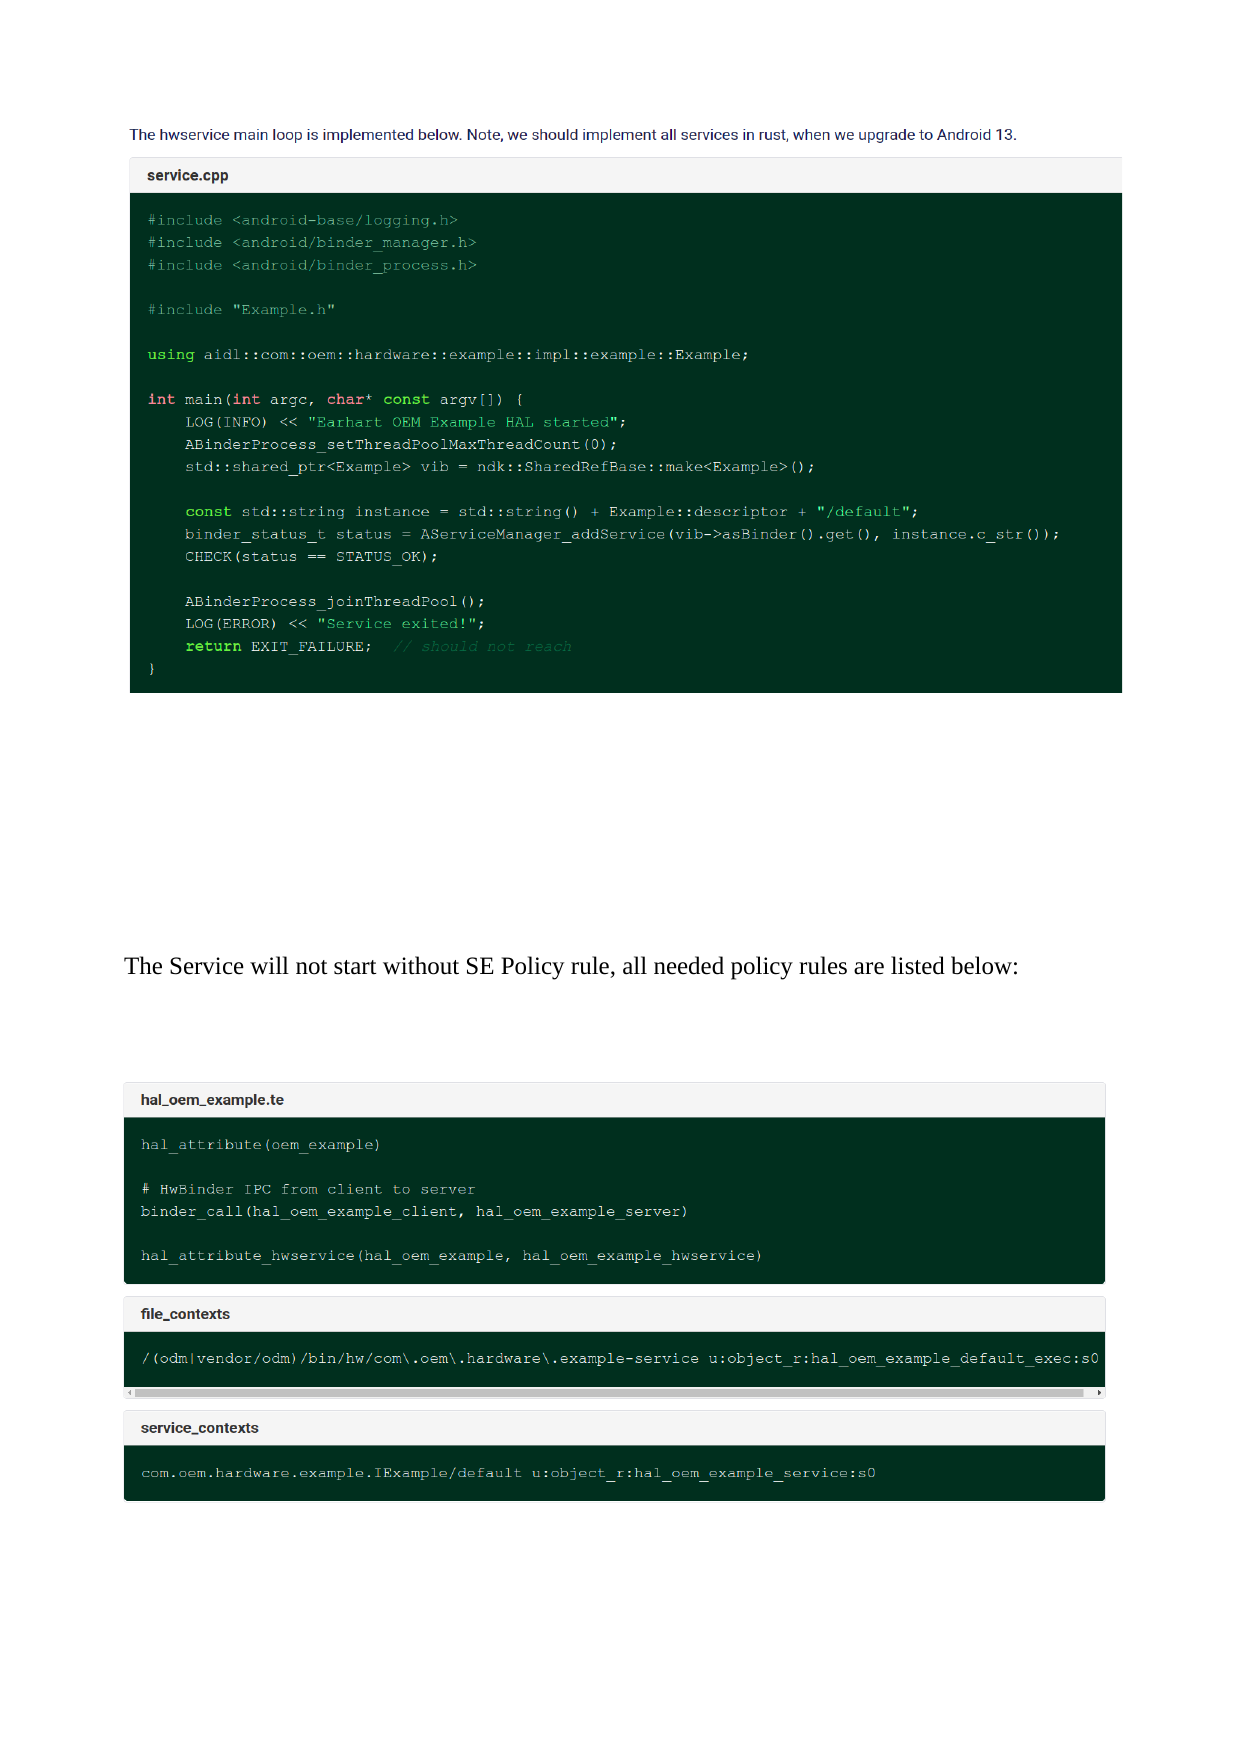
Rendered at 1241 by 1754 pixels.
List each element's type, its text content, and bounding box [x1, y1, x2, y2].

picture [118, 1069, 1123, 1508]
picture [118, 118, 1123, 693]
text The Service will not start without SE Policy rule, all needed policy rules are listed below: [118, 951, 1122, 980]
